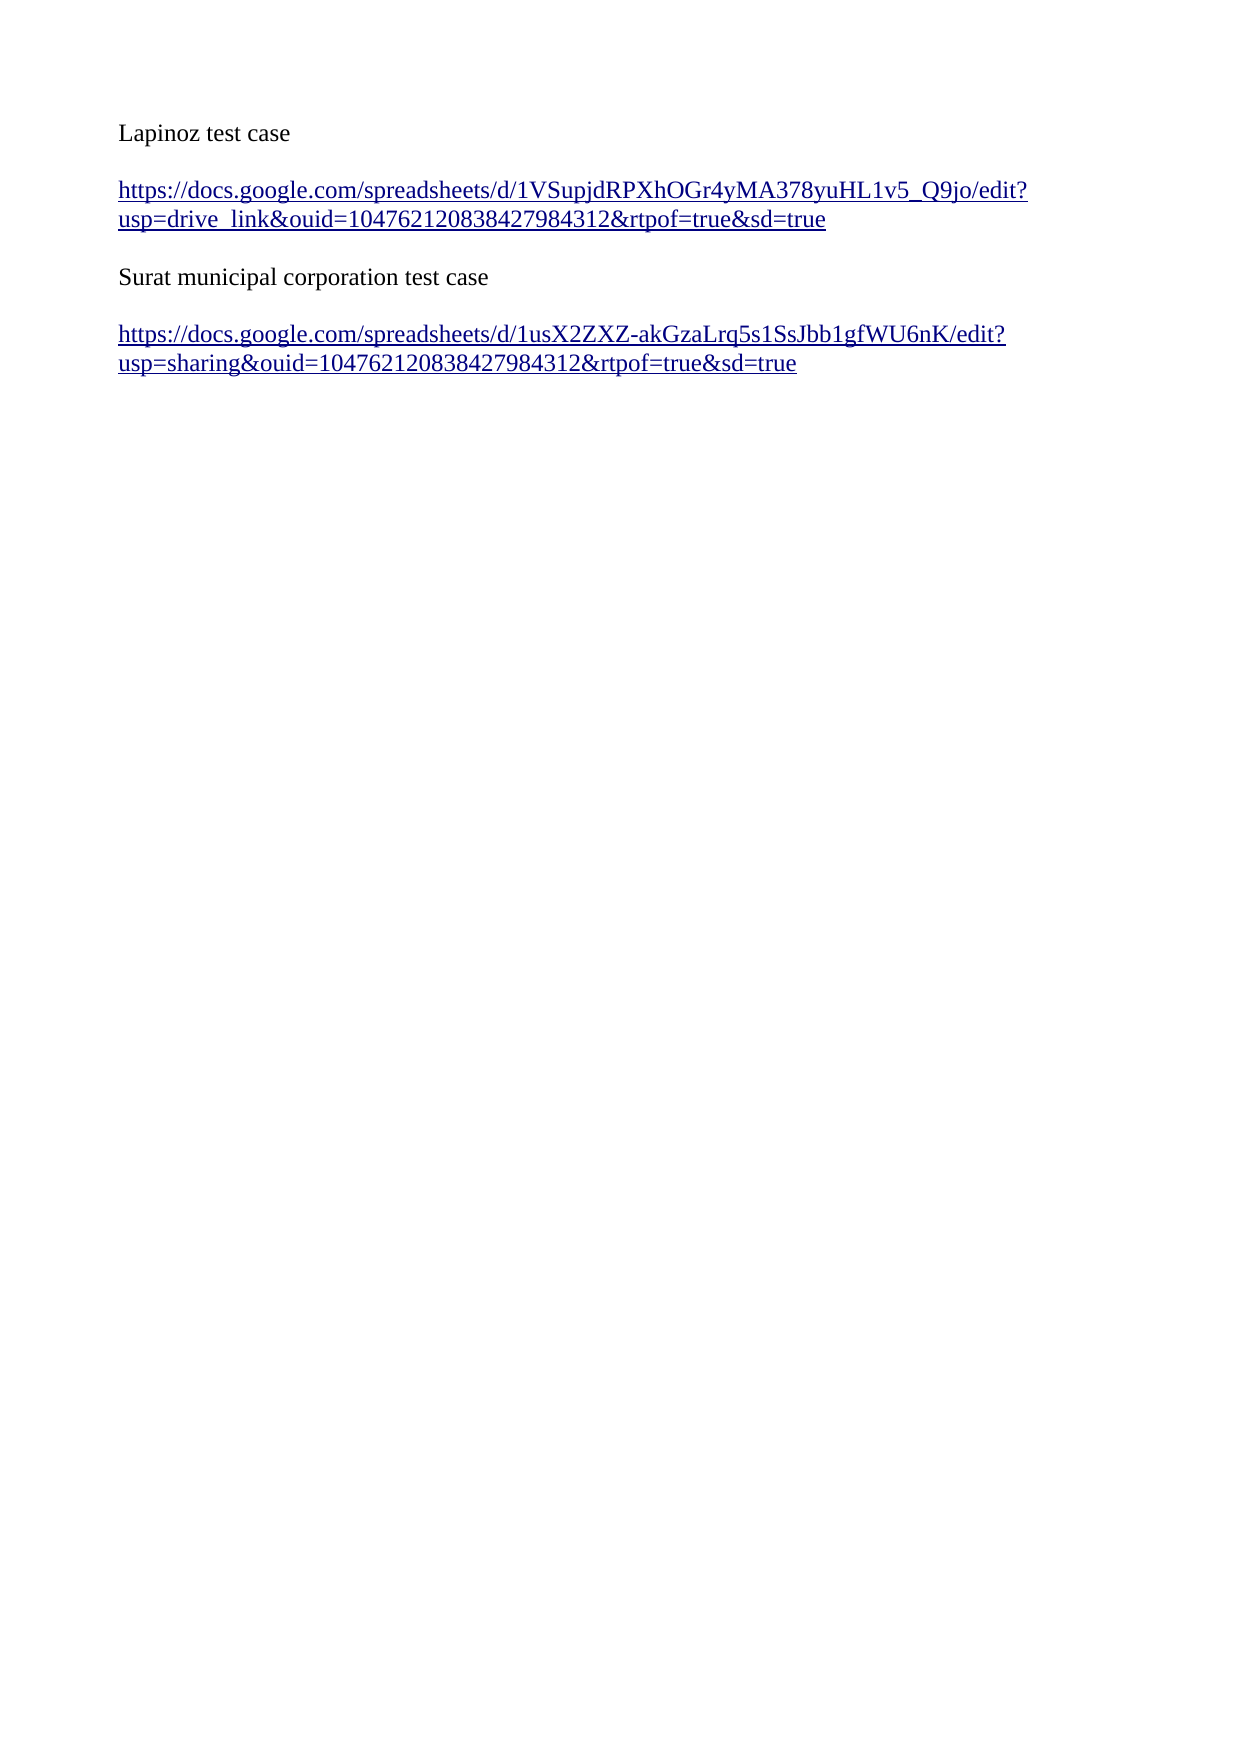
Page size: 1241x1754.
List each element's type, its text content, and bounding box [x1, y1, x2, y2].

text https://docs.google.com/spreadsheets/d/1usX2ZXZ-akGzaLrq5s1SsJbb1gfWU6nK/edit?usp=sharing&ouid=104762120838427984312&rtpof=true&sd=true [118, 319, 1122, 377]
text Surat municipal corporation test case [118, 262, 1122, 291]
text https://docs.google.com/spreadsheets/d/1VSupjdRPXhOGr4yMA378yuHL1v5_Q9jo/edit?usp=drive_link&ouid=104762120838427984312&rtpof=true&sd=true [118, 176, 1122, 233]
text Lapinoz test case [118, 118, 1122, 147]
